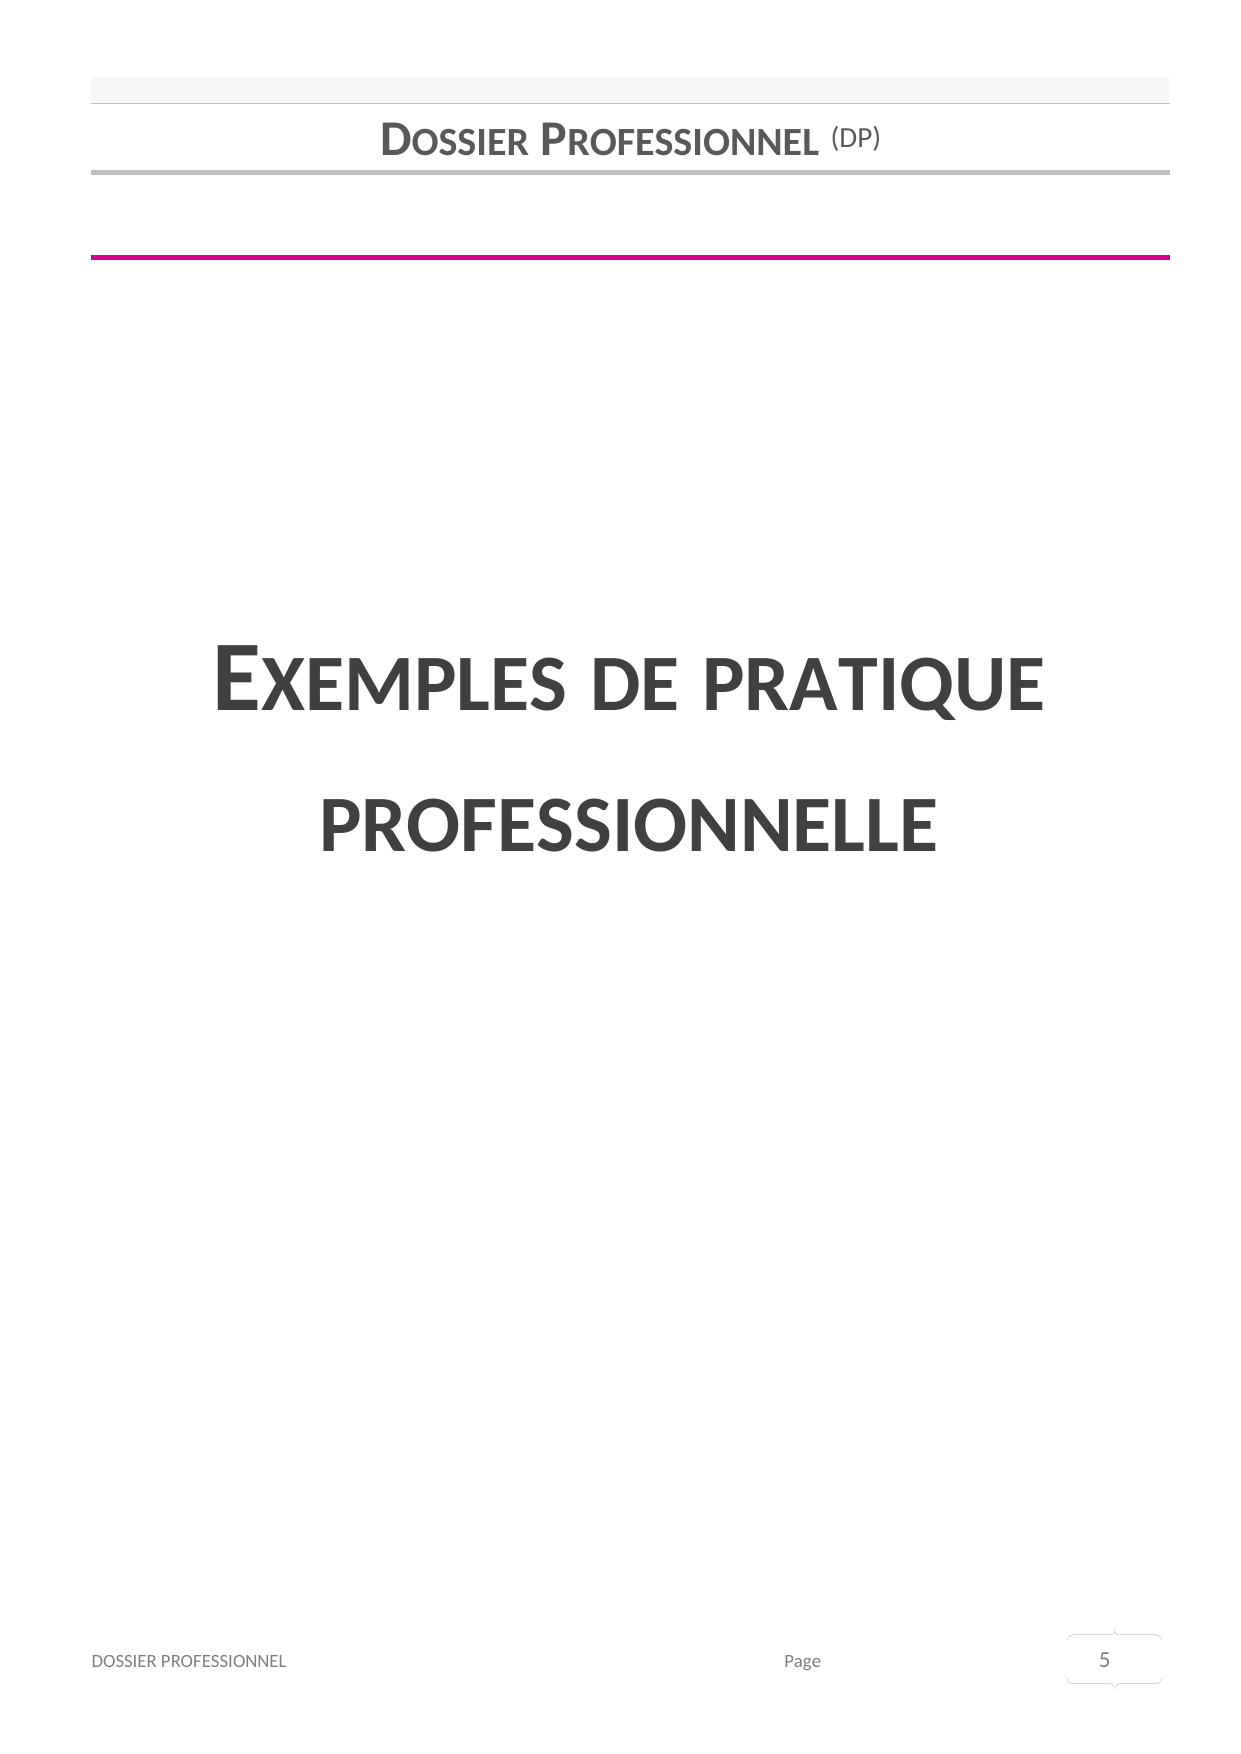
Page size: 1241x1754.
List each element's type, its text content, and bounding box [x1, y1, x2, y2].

text Exemples de pratique [136, 614, 1122, 736]
text professionnelle [136, 754, 1122, 876]
